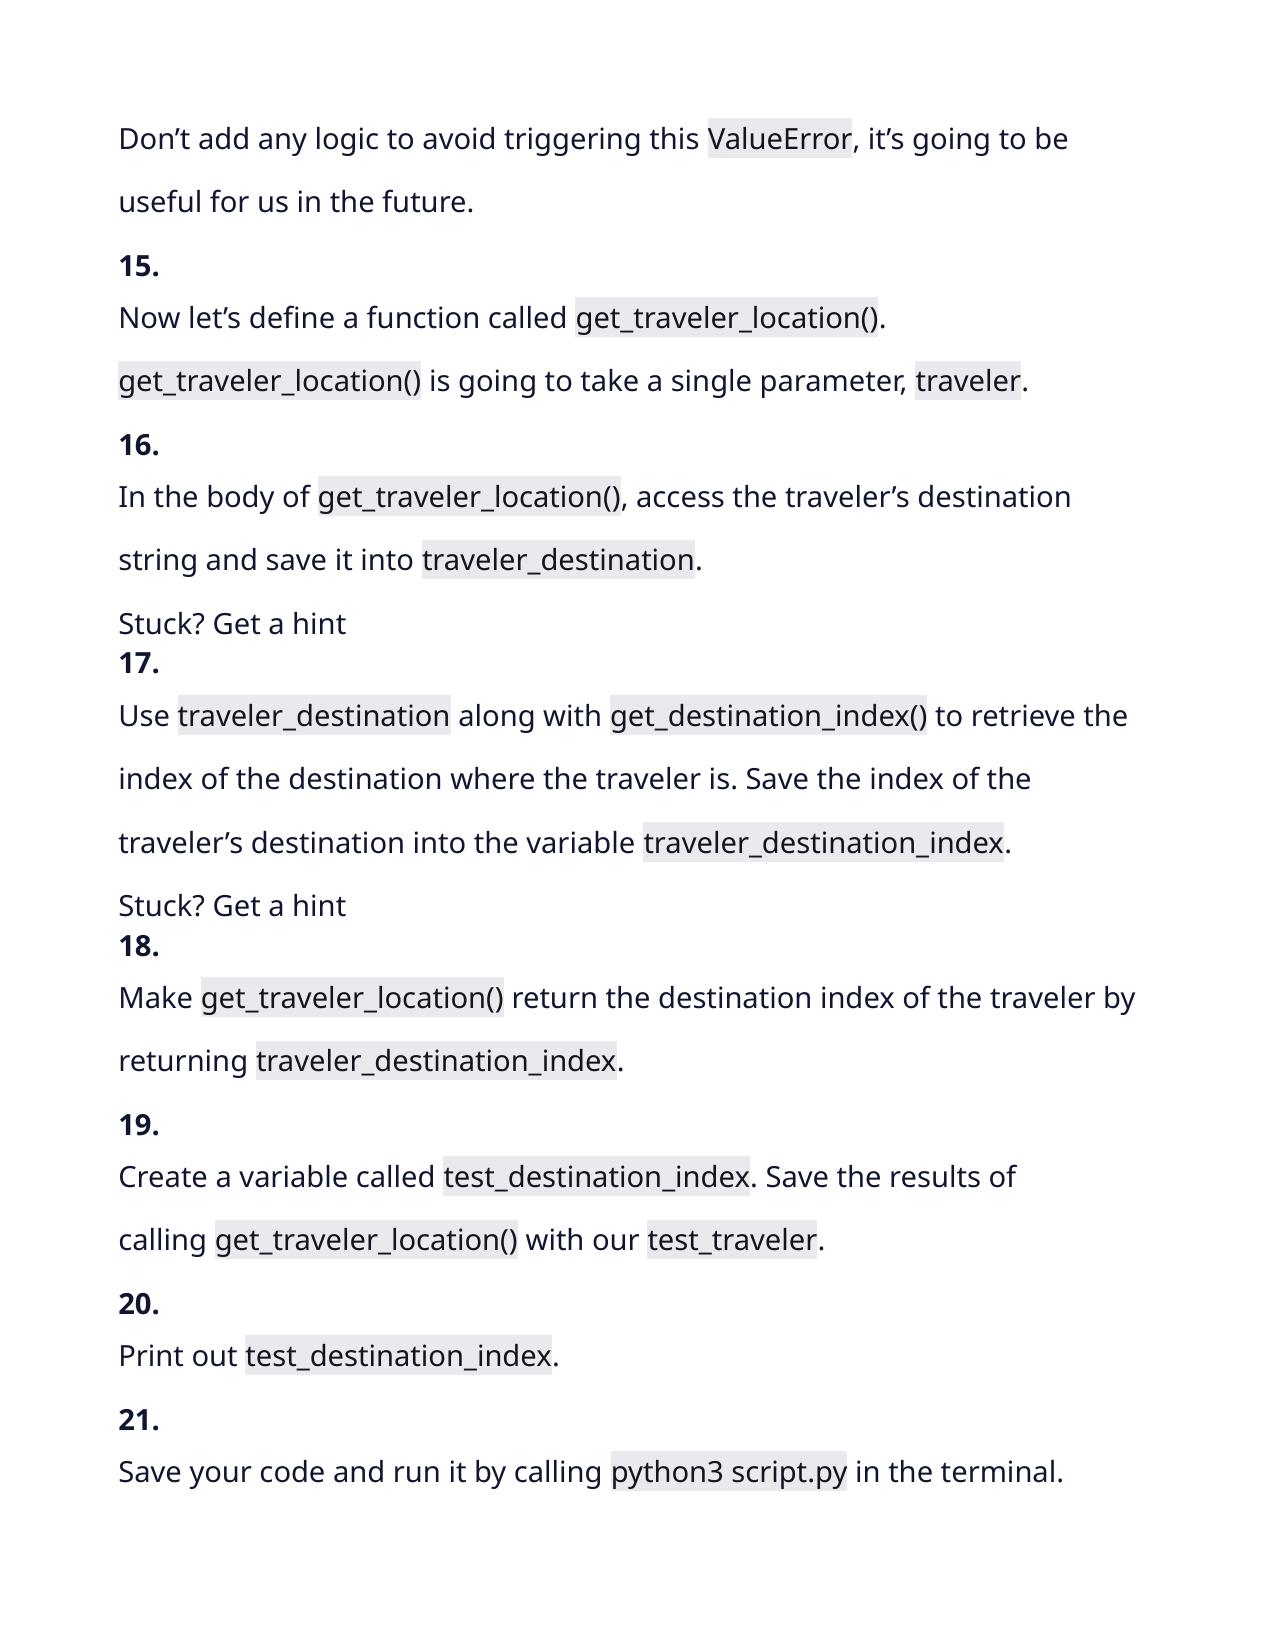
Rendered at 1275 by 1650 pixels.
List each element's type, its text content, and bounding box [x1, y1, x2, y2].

text Use traveler_destination along with get_destination_index() to retrieve the index of the destination where the traveler is. Save the index of the traveler’s destination into the variable traveler_destination_index. [118, 695, 1157, 862]
text 20. [118, 1283, 1157, 1323]
text Print out test_destination_index. [118, 1335, 1157, 1375]
text In the body of get_traveler_location(), access the traveler’s destination string and save it into traveler_destination. [118, 476, 1157, 579]
text 15. [118, 245, 1157, 285]
text Now let’s define a function called get_traveler_location(). [118, 297, 1157, 337]
text Stuck? Get a hint [118, 885, 1157, 925]
text 16. [118, 424, 1157, 464]
text 21. [118, 1399, 1157, 1438]
text Create a variable called test_destination_index. Save the results of calling get_traveler_location() with our test_traveler. [118, 1156, 1157, 1259]
text Stuck? Get a hint [118, 603, 1157, 643]
text get_traveler_location() is going to take a single parameter, traveler. [118, 361, 1157, 400]
text Don’t add any logic to avoid triggering this ValueError, it’s going to be useful for us in the future. [118, 118, 1157, 221]
text Make get_traveler_location() return the destination index of the traveler by returning traveler_destination_index. [118, 977, 1157, 1080]
text Save your code and run it by calling python3 script.py in the terminal. [118, 1451, 1157, 1491]
text 19. [118, 1104, 1157, 1144]
text 17. [118, 643, 1157, 682]
text 18. [118, 925, 1157, 965]
